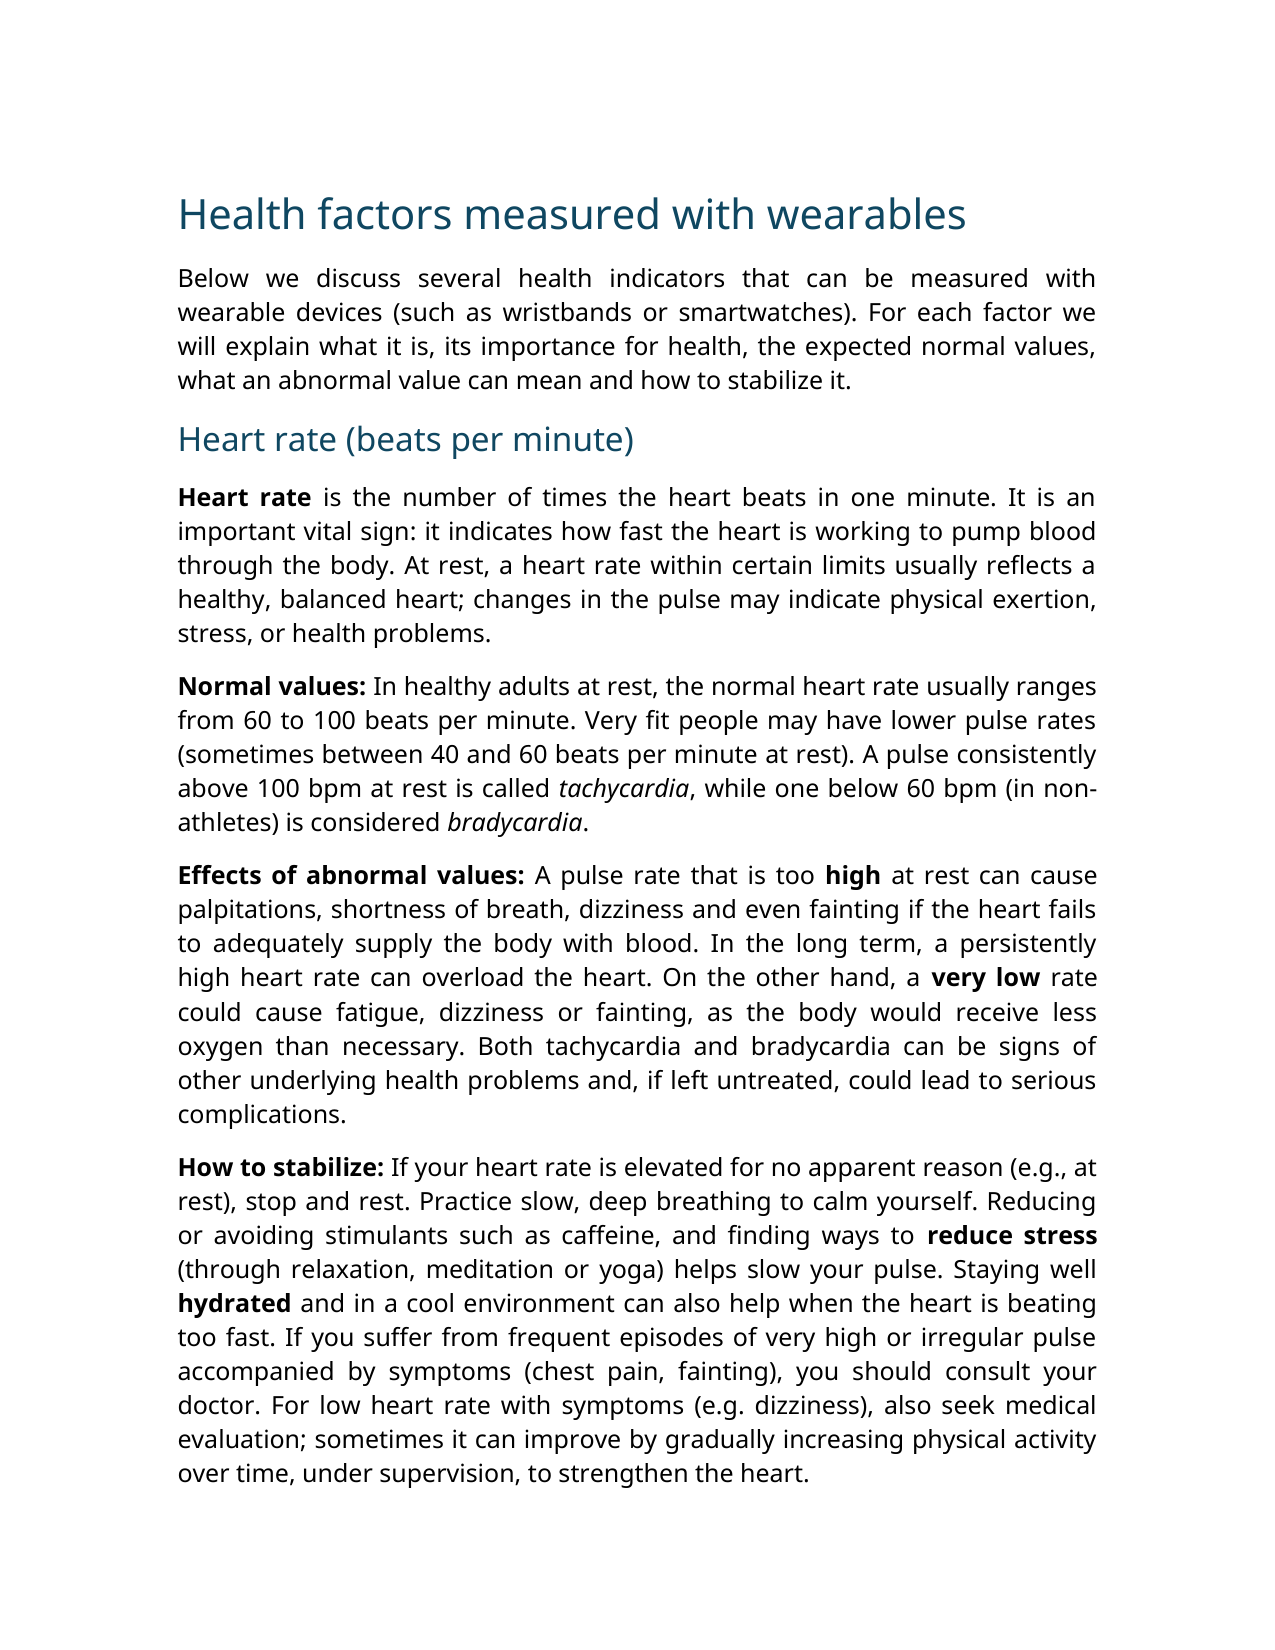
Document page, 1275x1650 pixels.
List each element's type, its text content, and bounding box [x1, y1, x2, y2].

subtitle Health factors measured with wearables [177, 185, 1098, 242]
text Below we discuss several health indicators that can be measured with wearable devices (such as wristbands or smartwatches). For each factor we will explain what it is, its importance for health, the expected normal values, what an abnormal value can mean and how to stabilize it. [177, 261, 1098, 397]
text How to stabilize: If your heart rate is elevated for no apparent reason (e.g., at rest), stop and rest. Practice slow, deep breathing to calm yourself. Reducing or avoiding stimulants such as caffeine, and finding ways to reduce stress (through relaxation, meditation or yoga) helps slow your pulse. Staying well hydrated and in a cool environment can also help when the heart is beating too fast. If you suffer from frequent episodes of very high or irregular pulse accompanied by symptoms (chest pain, fainting), you should consult your doctor. For low heart rate with symptoms (e.g. dizziness), also seek medical evaluation; sometimes it can improve by gradually increasing physical activity over time, under supervision, to strengthen the heart. [177, 1149, 1098, 1490]
text Heart rate is the number of times the heart beats in one minute. It is an important vital sign: it indicates how fast the heart is working to pump blood through the body. At rest, a heart rate within certain limits usually reflects a healthy, balanced heart; changes in the pulse may indicate physical exertion, stress, or health problems. [177, 480, 1098, 650]
text Normal values: In healthy adults at rest, the normal heart rate usually ranges from 60 to 100 beats per minute. Very fit people may have lower pulse rates (sometimes between 40 and 60 beats per minute at rest). A pulse consistently above 100 bpm at rest is called tachycardia, while one below 60 bpm (in non-athletes) is considered bradycardia. [177, 669, 1098, 839]
subtitle Heart rate (beats per minute) [177, 416, 1098, 461]
text Effects of abnormal values: A pulse rate that is too high at rest can cause palpitations, shortness of breath, dizziness and even fainting if the heart fails to adequately supply the body with blood. In the long term, a persistently high heart rate can overload the heart. On the other hand, a very low rate could cause fatigue, dizziness or fainting, as the body would receive less oxygen than necessary. Both tachycardia and bradycardia can be signs of other underlying health problems and, if left untreated, could lead to serious complications. [177, 858, 1098, 1130]
